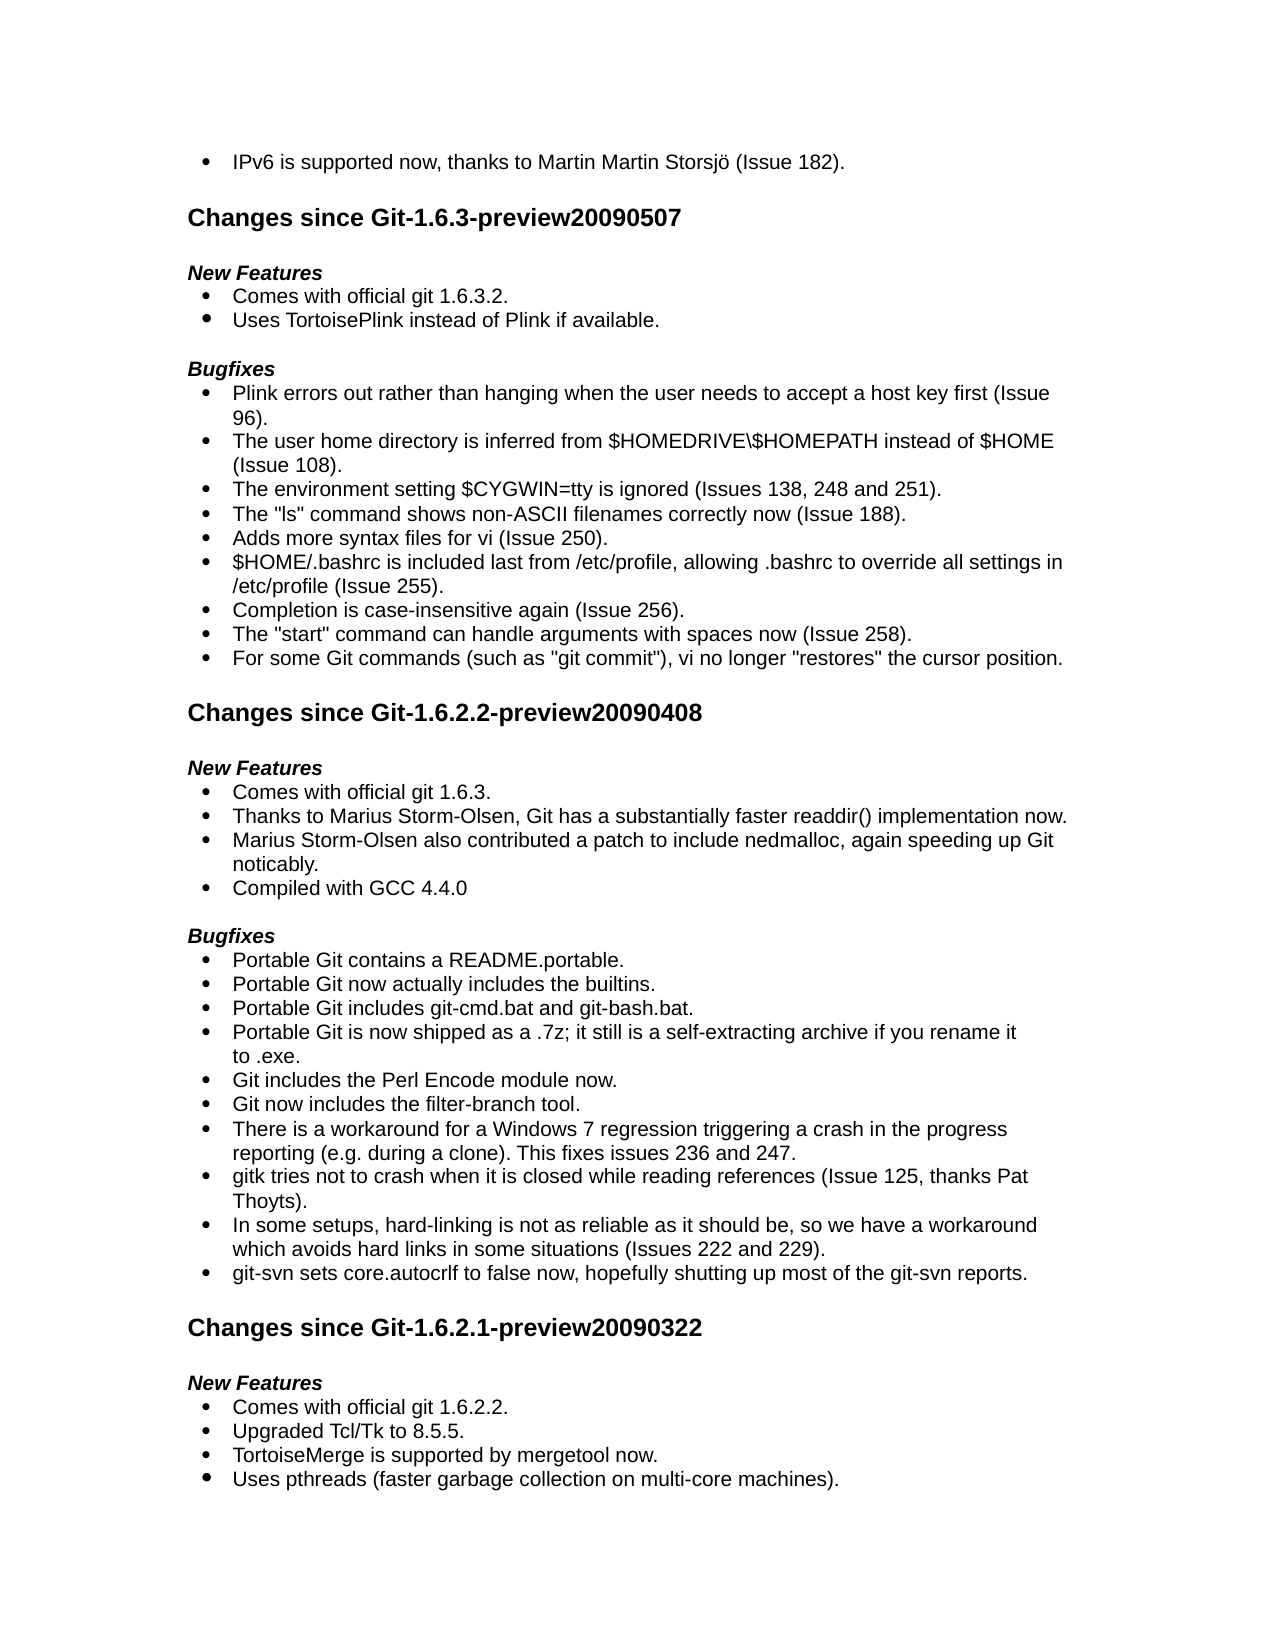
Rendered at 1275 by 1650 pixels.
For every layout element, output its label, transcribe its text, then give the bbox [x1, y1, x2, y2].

list Git includes the Perl Encode module now. [202, 1068, 1087, 1092]
list Compiled with GCC 4.4.0 [202, 876, 1087, 900]
list Plink errors out rather than hanging when the user needs to accept a host key first (Issue 96). [202, 381, 1087, 429]
list IPv6 is supported now, thanks to Martin Martin Storsjö (Issue 182). [202, 150, 1087, 174]
list Thanks to Marius Storm-Olsen, Git has a substantially faster readdir() implementation now. [202, 804, 1087, 828]
text Changes since Git-1.6.2.2-preview20090408 [187, 698, 1087, 727]
text Bugfixes [187, 357, 1087, 381]
list $HOME/.bashrc is included last from /etc/profile, allowing .bashrc to override all settings in /etc/profile (Issue 255). [202, 549, 1087, 597]
list Portable Git includes git-cmd.bat and git-bash.bat. [202, 996, 1087, 1020]
list For some Git commands (such as "git commit"), vi no longer "restores" the cursor position. [202, 646, 1087, 670]
list Upgraded Tcl/Tk to 8.5.5. [202, 1419, 1087, 1443]
list Portable Git now actually includes the builtins. [202, 972, 1087, 996]
list Comes with official git 1.6.3. [202, 780, 1087, 804]
list Marius Storm-Olsen also contributed a patch to include nedmalloc, again speeding up Git noticably. [202, 828, 1087, 876]
list The "start" command can handle arguments with spaces now (Issue 258). [202, 622, 1087, 646]
list The environment setting $CYGWIN=tty is ignored (Issues 138, 248 and 251). [202, 477, 1087, 501]
list Uses TortoisePlink instead of Plink if available. [202, 308, 1087, 333]
list Uses pthreads (faster garbage collection on multi-core machines). [202, 1467, 1087, 1492]
list Git now includes the filter-branch tool. [202, 1092, 1087, 1116]
list git-svn sets core.autocrlf to false now, hopefully shutting up most of the git-svn reports. [202, 1260, 1087, 1284]
list Portable Git is now shipped as a .7z; it still is a self-extracting archive if you rename it to .exe. [202, 1020, 1087, 1068]
text New Features [187, 1371, 1087, 1395]
list TortoiseMerge is supported by mergetool now. [202, 1443, 1087, 1467]
list Comes with official git 1.6.2.2. [202, 1395, 1087, 1419]
text Changes since Git-1.6.2.1-preview20090322 [187, 1313, 1087, 1342]
text New Features [187, 756, 1087, 780]
list Completion is case-insensitive again (Issue 256). [202, 597, 1087, 622]
list The "ls" command shows non-ASCII filenames correctly now (Issue 188). [202, 501, 1087, 525]
list Portable Git contains a README.portable. [202, 948, 1087, 972]
text Bugfixes [187, 924, 1087, 948]
list Comes with official git 1.6.3.2. [202, 284, 1087, 308]
text New Features [187, 260, 1087, 284]
list In some setups, hard-linking is not as reliable as it should be, so we have a workaround which avoids hard links in some situations (Issues 222 and 229). [202, 1212, 1087, 1260]
list Adds more syntax files for vi (Issue 250). [202, 525, 1087, 549]
list The user home directory is inferred from $HOMEDRIVE\$HOMEPATH instead of $HOME (Issue 108). [202, 429, 1087, 477]
text Changes since Git-1.6.3-preview20090507 [187, 203, 1087, 232]
list gitk tries not to crash when it is closed while reading references (Issue 125, thanks Pat Thoyts). [202, 1164, 1087, 1212]
list There is a workaround for a Windows 7 regression triggering a crash in the progress reporting (e.g. during a clone). This fixes issues 236 and 247. [202, 1116, 1087, 1164]
